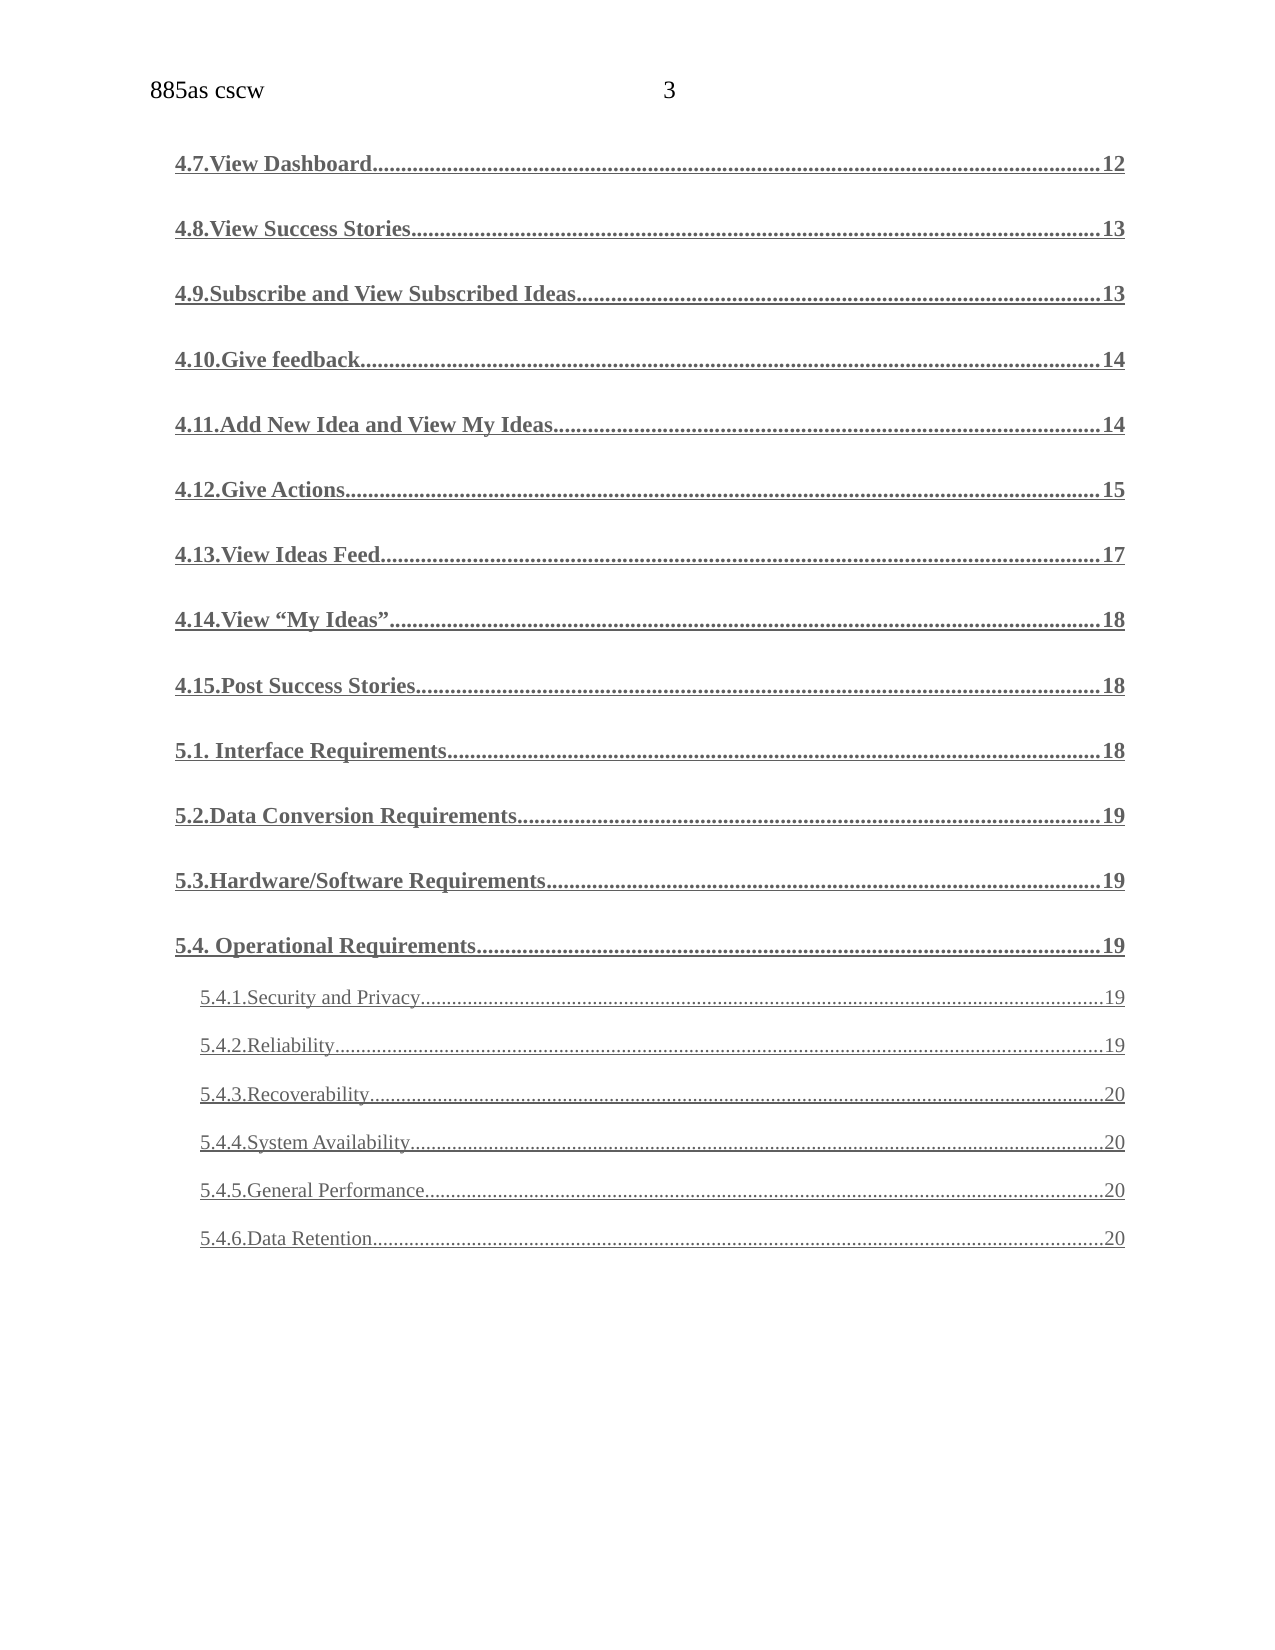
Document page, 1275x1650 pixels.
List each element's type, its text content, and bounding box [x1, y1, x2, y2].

text 4.12.Give Actions 15 [175, 476, 1125, 499]
text 5.4.3.Recoverability 20 [200, 1081, 1125, 1102]
text 4.13.View Ideas Feed 17 [175, 541, 1125, 564]
text 5.2.Data Conversion Requirements 19 [175, 802, 1125, 825]
text 5.1. Interface Requirements 18 [175, 737, 1125, 760]
text 4.11.Add New Idea and View My Ideas 14 [175, 411, 1125, 434]
text 5.4. Operational Requirements 19 [175, 932, 1125, 955]
text 4.15.Post Success Stories 18 [175, 672, 1125, 695]
text 4.8.View Success Stories 13 [175, 215, 1125, 238]
text 5.4.1.Security and Privacy 19 [200, 985, 1125, 1006]
text 4.10.Give feedback 14 [175, 346, 1125, 369]
text 4.7.View Dashboard 12 [175, 150, 1125, 173]
text 5.4.5.General Performance 20 [200, 1178, 1125, 1199]
text 4.9.Subscribe and View Subscribed Ideas 13 [175, 280, 1125, 303]
text 5.4.2.Reliability 19 [200, 1033, 1125, 1054]
text 5.4.4.System Availability 20 [200, 1129, 1125, 1150]
text 5.3.Hardware/Software Requirements 19 [175, 867, 1125, 890]
text 5.4.6.Data Retention 20 [200, 1226, 1125, 1247]
text 4.14.View “My Ideas” 18 [175, 606, 1125, 629]
